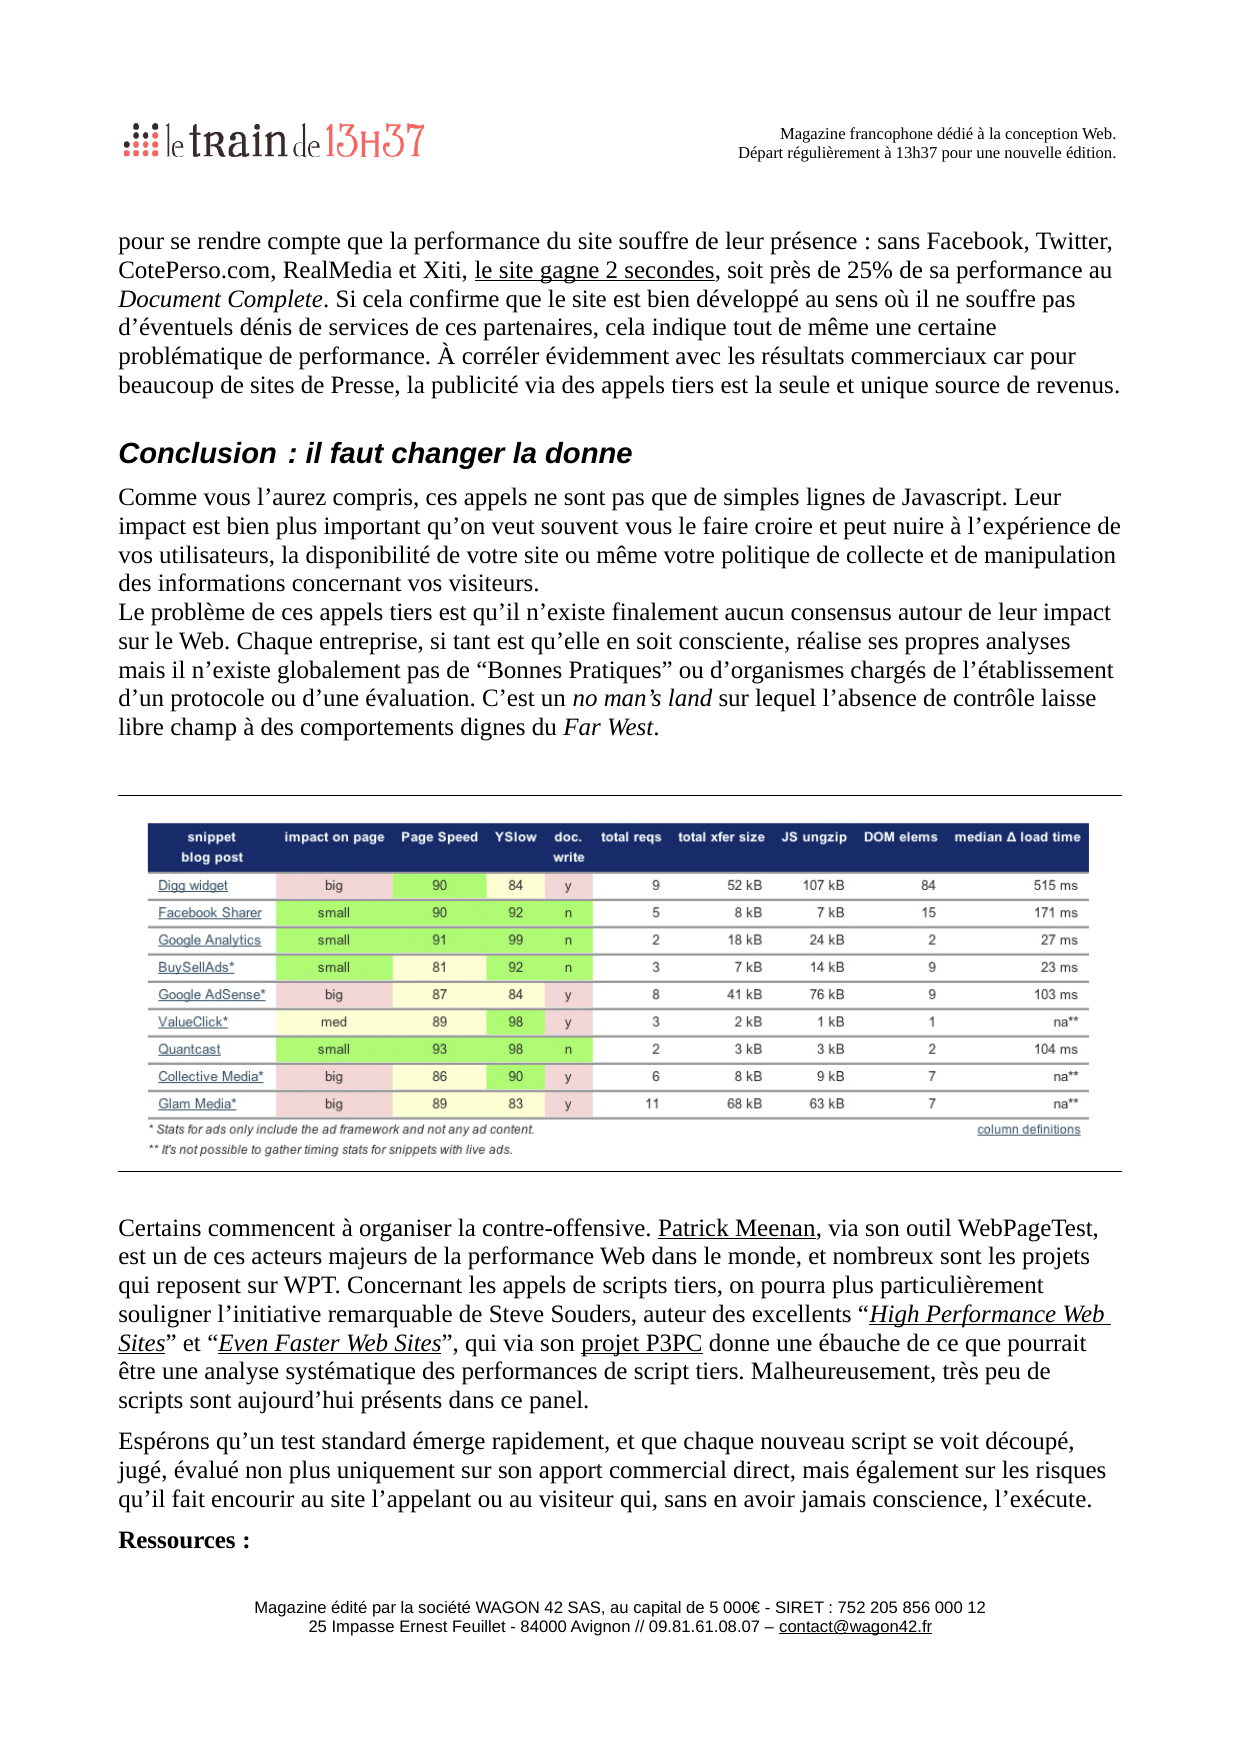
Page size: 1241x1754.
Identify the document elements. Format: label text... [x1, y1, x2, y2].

text Certains commencent à organiser la contre-offensive. Patrick Meenan, via son outil WebPageTest, est un de ces acteurs majeurs de la performance Web dans le monde, et nombreux sont les projets qui reposent sur WPT. Concernant les appels de scripts tiers, on pourra plus particulièrement souligner l’initiative remarquable de Steve Souders, auteur des excellents “High Performance Web Sites” et “Even Faster Web Sites”, qui via son projet P3PC donne une ébauche de ce que pourrait être une analyse systématique des performances de script tiers. Malheureusement, très peu de scripts sont aujourd’hui présents dans ce panel. [118, 1213, 1122, 1414]
picture [123, 123, 425, 157]
text pour se rendre compte que la performance du site souffre de leur présence : sans Facebook, Twitter, CotePerso.com, RealMedia et Xiti, le site gagne 2 secondes, soit près de 25% de sa performance au Document Complete. Si cela confirme que le site est bien développé au sens où il ne souffre pas d’éventuels dénis de services de ces partenaires, cela indique tout de même une certaine problématique de performance. À corréler évidemment avec les résultats commerciaux car pour beaucoup de sites de Presse, la publicité via des appels tiers est la seule et unique source de revenus. [118, 226, 1122, 399]
text Comme vous l’aurez compris, ces appels ne sont pas que de simples lignes de Javascript. Leur impact est bien plus important qu’on veut souvent vous le faire croire et peut nuire à l’expérience de vos utilisateurs, la disponibilité de votre site ou même votre politique de collecte et de manipulation des informations concernant vos visiteurs. [118, 482, 1122, 597]
subtitle Conclusion : il faut changer la donne [118, 436, 1122, 470]
picture [127, 803, 1114, 1163]
text Espérons qu’un test standard émerge rapidement, et que chaque nouveau script se voit découpé, jugé, évalué non plus uniquement sur son apport commercial direct, mais également sur les risques qu’il fait encourir au site l’appelant ou au visiteur qui, sans en avoir jamais conscience, l’exécute. [118, 1426, 1122, 1513]
text Le problème de ces appels tiers est qu’il n’existe finalement aucun consensus autour de leur impact sur le Web. Chaque entreprise, si tant est qu’elle en soit consciente, réalise ses propres analyses mais il n’existe globalement pas de “Bonnes Pratiques” ou d’organismes chargés de l’établissement d’un protocole ou d’une évaluation. C’est un no man’s land sur lequel l’absence de contrôle laisse libre champ à des comportements dignes du Far West. [118, 597, 1122, 741]
text Ressources : [118, 1525, 1122, 1554]
